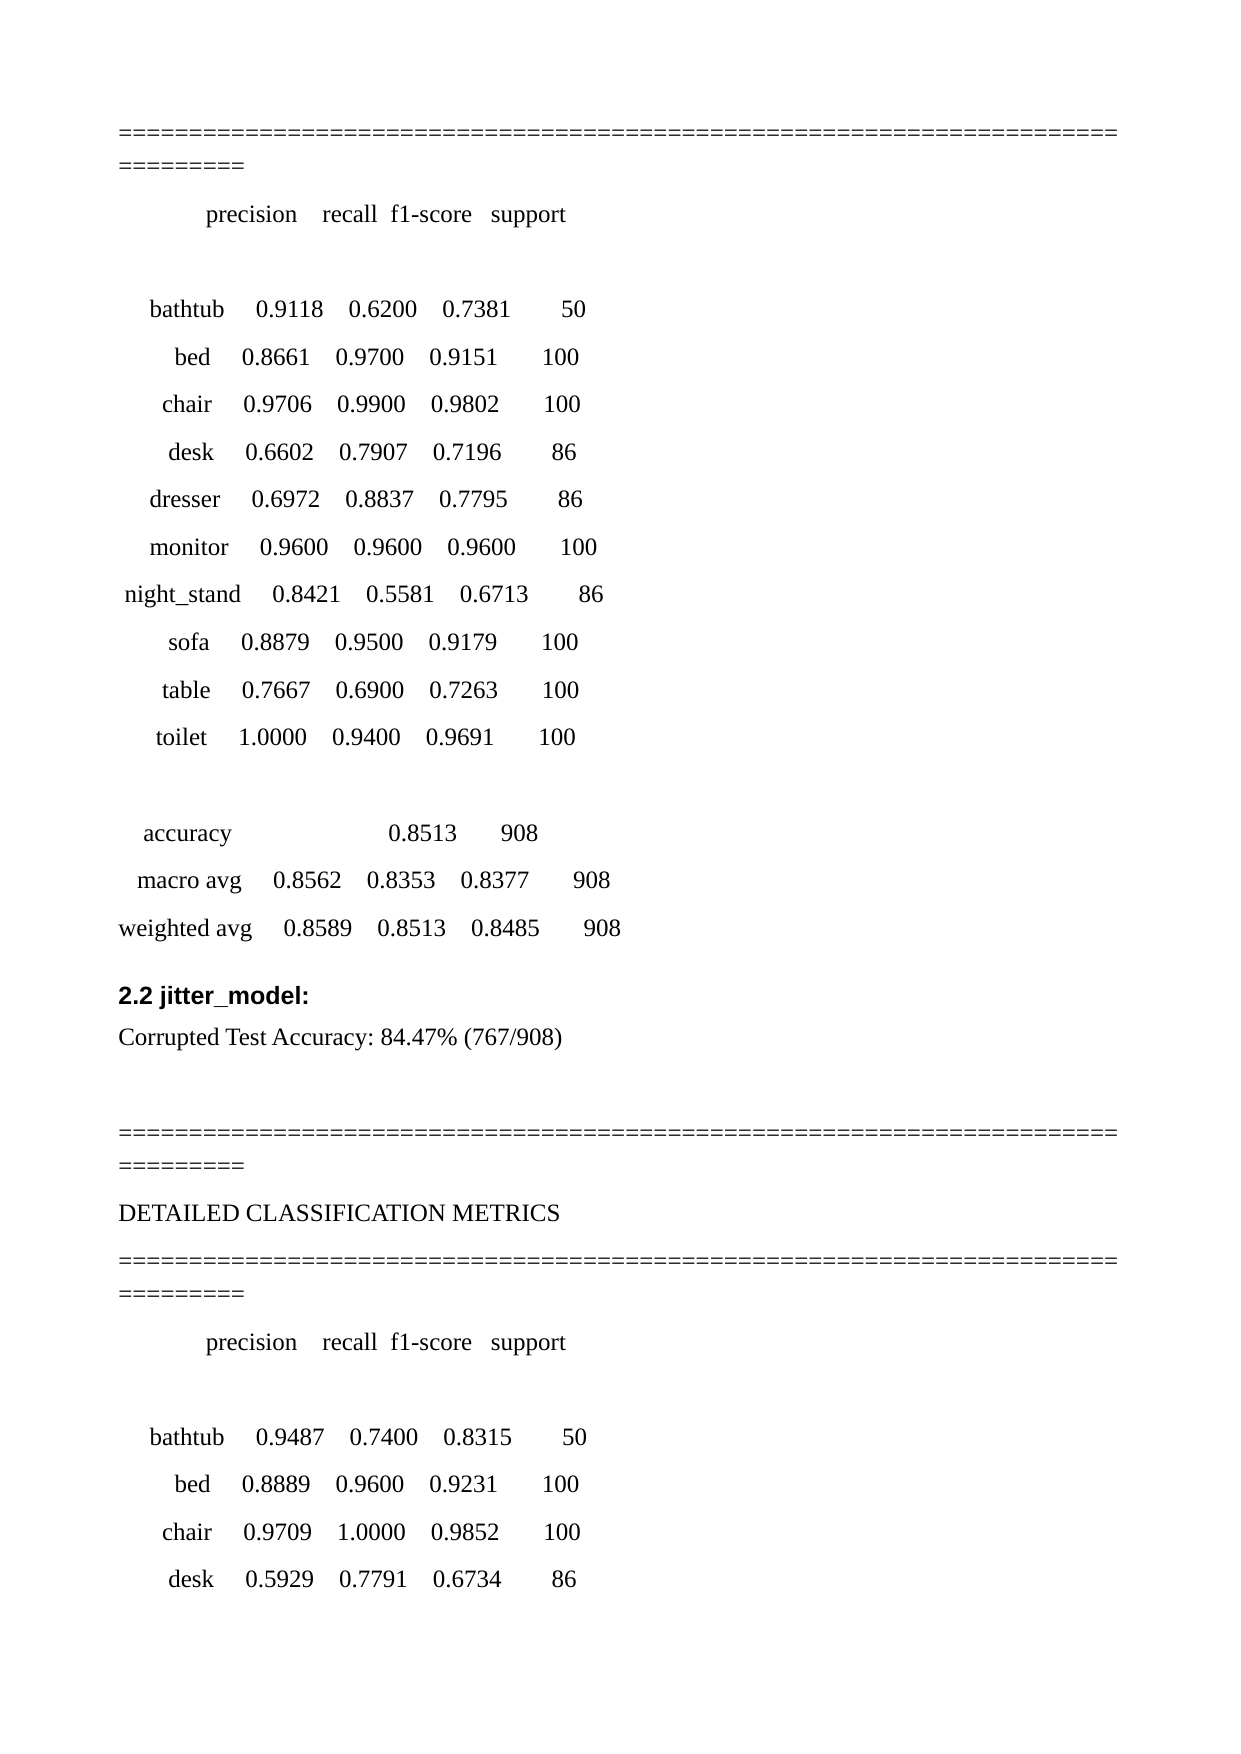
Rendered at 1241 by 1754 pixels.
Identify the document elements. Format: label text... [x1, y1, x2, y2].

text accuracy 0.8513 908 [118, 818, 1122, 846]
text Corrupted Test Accuracy: 84.47% (767/908) [118, 1022, 1122, 1051]
text monitor 0.9600 0.9600 0.9600 100 [118, 532, 1122, 561]
text bathtub 0.9118 0.6200 0.7381 50 [118, 294, 1122, 323]
text precision recall f1-score support [118, 1327, 1122, 1355]
text ================================================================================ [118, 1118, 1122, 1179]
text desk 0.5929 0.7791 0.6734 86 [118, 1564, 1122, 1593]
text night_stand 0.8421 0.5581 0.6713 86 [118, 579, 1122, 608]
text toilet 1.0000 0.9400 0.9691 100 [118, 722, 1122, 751]
text sofa 0.8879 0.9500 0.9179 100 [118, 627, 1122, 656]
text dresser 0.6972 0.8837 0.7795 86 [118, 484, 1122, 513]
text desk 0.6602 0.7907 0.7196 86 [118, 437, 1122, 466]
text weighted avg 0.8589 0.8513 0.8485 908 [118, 913, 1122, 942]
text table 0.7667 0.6900 0.7263 100 [118, 675, 1122, 703]
text macro avg 0.8562 0.8353 0.8377 908 [118, 865, 1122, 894]
text chair 0.9709 1.0000 0.9852 100 [118, 1517, 1122, 1546]
text chair 0.9706 0.9900 0.9802 100 [118, 389, 1122, 418]
text bathtub 0.9487 0.7400 0.8315 50 [118, 1422, 1122, 1451]
text DETAILED CLASSIFICATION METRICS [118, 1198, 1122, 1227]
subtitle 2.2 jitter_model: [118, 981, 1122, 1010]
text bed 0.8889 0.9600 0.9231 100 [118, 1469, 1122, 1498]
text ================================================================================ [118, 118, 1122, 180]
text precision recall f1-score support [118, 199, 1122, 227]
text bed 0.8661 0.9700 0.9151 100 [118, 342, 1122, 370]
text ================================================================================ [118, 1246, 1122, 1308]
